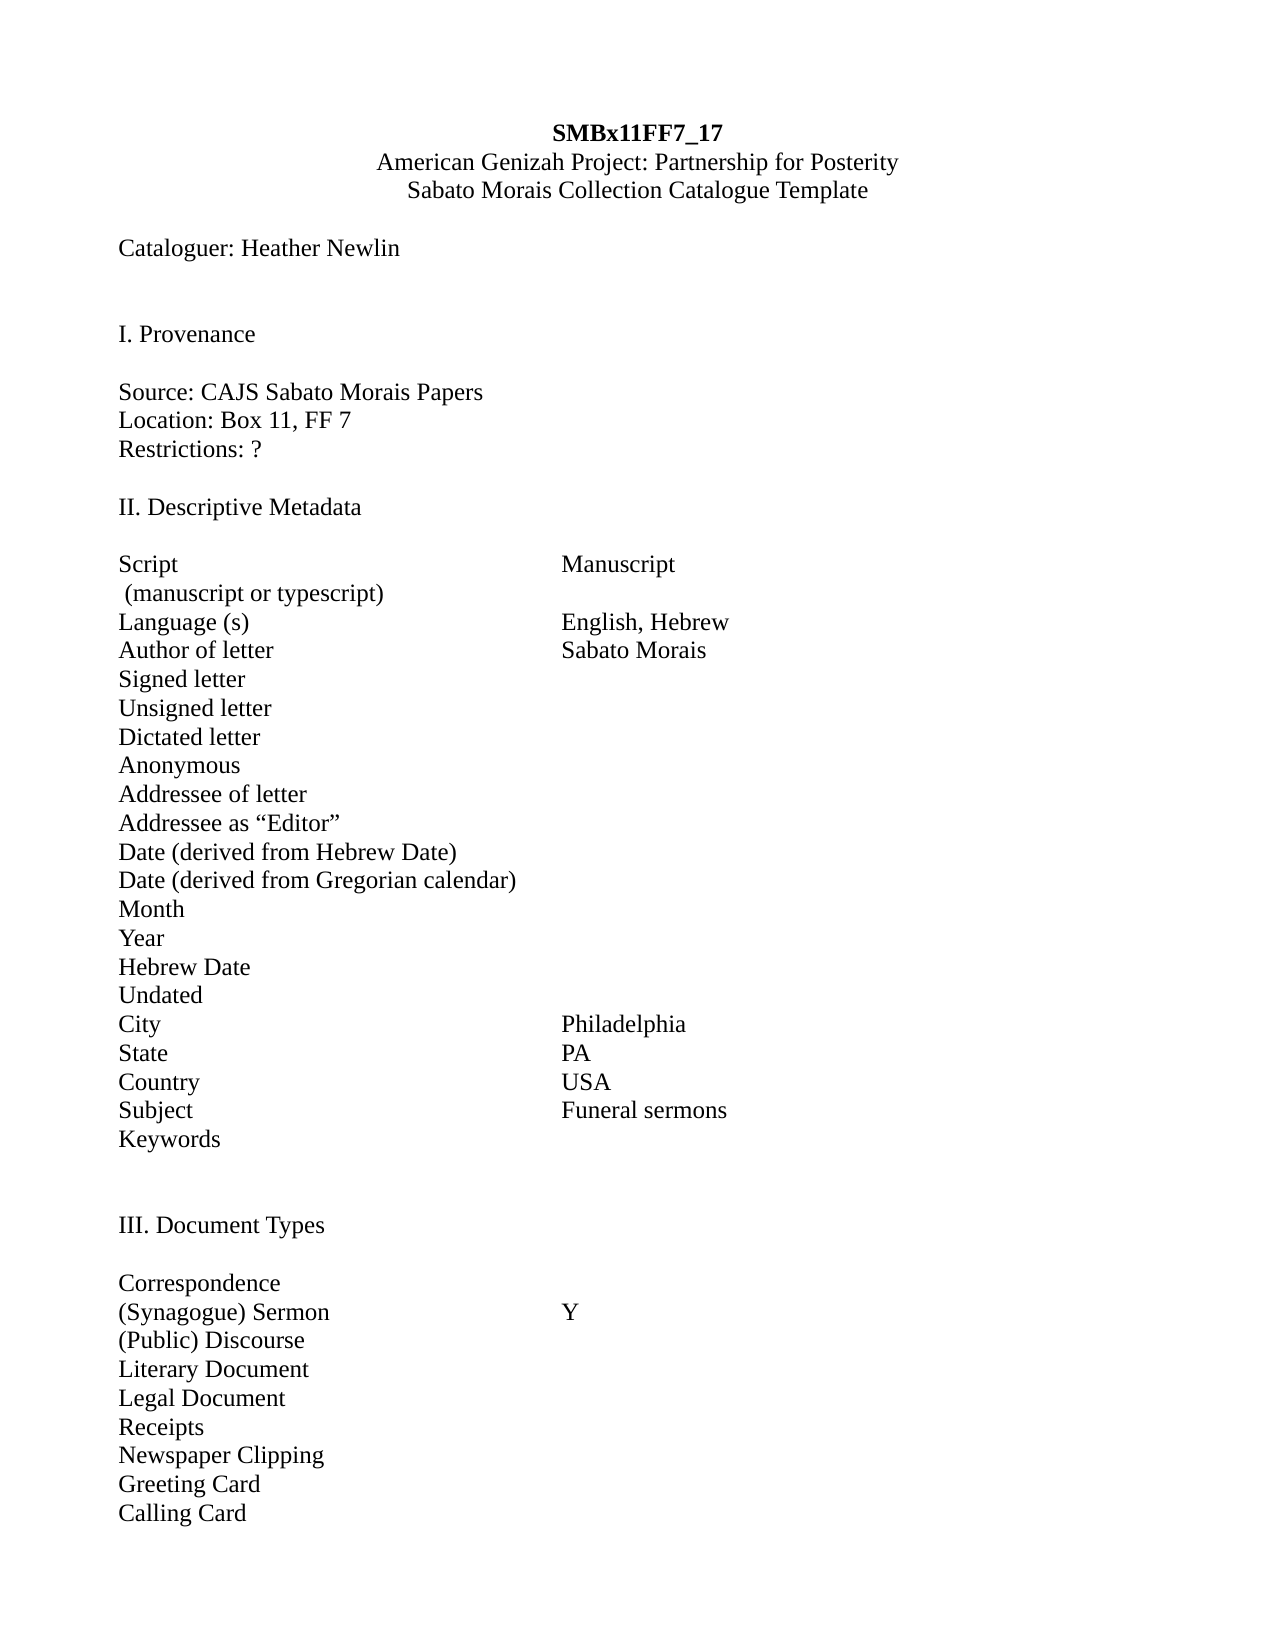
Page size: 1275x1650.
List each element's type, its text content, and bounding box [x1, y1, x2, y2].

text Literary Document [118, 1354, 1157, 1383]
text Legal Document [118, 1383, 1157, 1412]
text Author of letter Sabato Morais [118, 636, 1157, 664]
text Year [118, 923, 1157, 952]
text Greeting Card [118, 1469, 1157, 1498]
text Calling Card [118, 1498, 1157, 1527]
text Unsigned letter [118, 693, 1157, 722]
text (Synagogue) Sermon Y [118, 1297, 1157, 1326]
text SMBx11FF7_17 [118, 118, 1157, 147]
text Hebrew Date [118, 952, 1157, 981]
text Addressee of letter [118, 779, 1157, 808]
text Country USA [118, 1067, 1157, 1096]
text City Philadelphia [118, 1009, 1157, 1038]
text (Public) Discourse [118, 1326, 1157, 1354]
text Date (derived from Gregorian calendar) [118, 866, 1157, 894]
text American Genizah Project: Partnership for Posterity [118, 147, 1157, 176]
text I. Provenance [118, 319, 1157, 348]
text (manuscript or typescript) [118, 578, 1157, 607]
text Sabato Morais Collection Catalogue Template [118, 176, 1157, 204]
text Keywords [118, 1124, 1157, 1153]
text Anonymous [118, 751, 1157, 779]
text Restrictions: ? [118, 434, 1157, 463]
text Cataloguer: Heather Newlin [118, 233, 1157, 262]
text Language (s) English, Hebrew [118, 607, 1157, 636]
text II. Descriptive Metadata [118, 492, 1157, 521]
text Date (derived from Hebrew Date) [118, 837, 1157, 866]
text Addressee as “Editor” [118, 808, 1157, 837]
text Location: Box 11, FF 7 [118, 406, 1157, 434]
text Correspondence [118, 1268, 1157, 1297]
text Signed letter [118, 664, 1157, 693]
text Month [118, 894, 1157, 923]
text Receipts [118, 1412, 1157, 1441]
text Newspaper Clipping [118, 1441, 1157, 1469]
text III. Document Types [118, 1211, 1157, 1239]
text Source: CAJS Sabato Morais Papers [118, 377, 1157, 406]
text Dictated letter [118, 722, 1157, 751]
text Undated [118, 981, 1157, 1009]
text Subject Funeral sermons [118, 1096, 1157, 1124]
text State PA [118, 1038, 1157, 1067]
text Script Manuscript [118, 549, 1157, 578]
